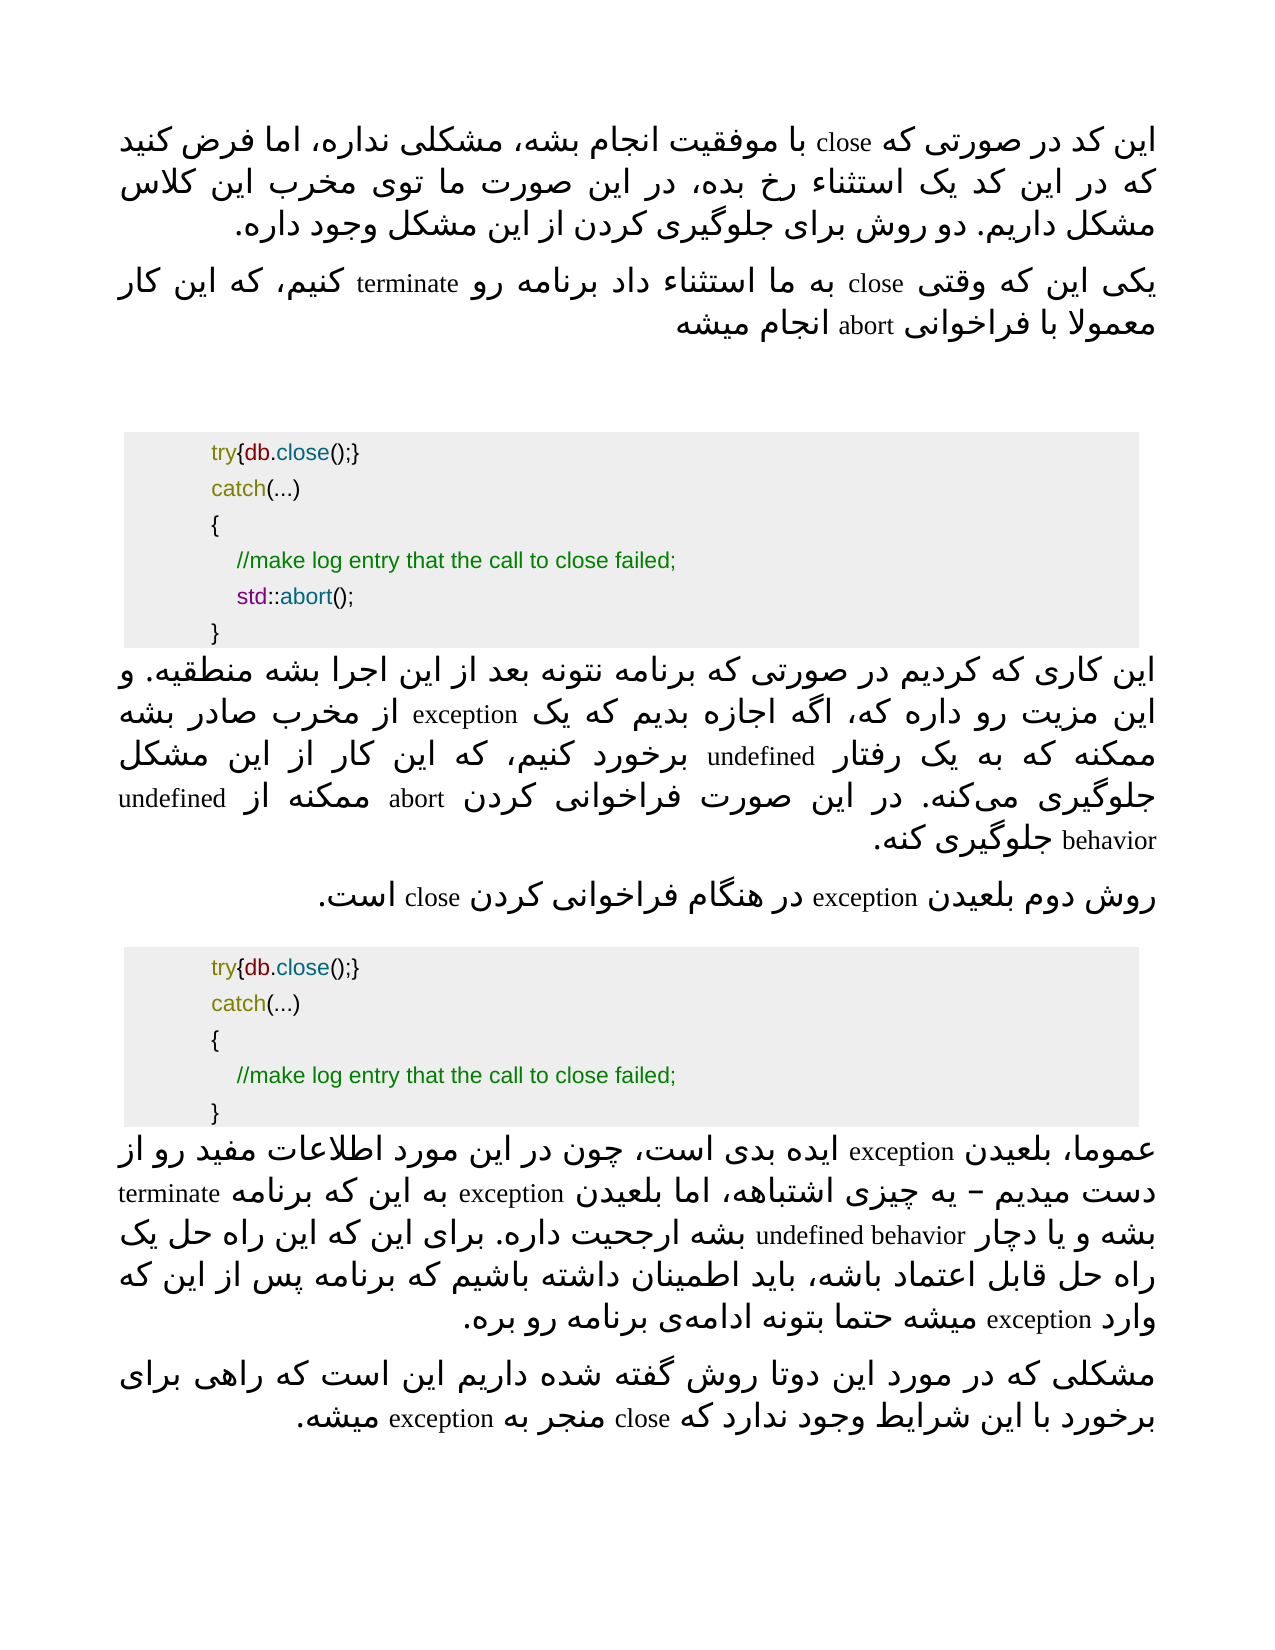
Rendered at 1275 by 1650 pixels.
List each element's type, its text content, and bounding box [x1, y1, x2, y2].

text //make log entry that the call to close failed; [124, 540, 1139, 576]
text عموما، بلعیدن exception ایده بدی است، چون در این مورد اطلاعات مفید رو از دست میدیم – یه چیزی اشتباهه، اما بلعیدن exception به این که برنامه terminate بشه و یا دچار undefined behavior بشه ارجحیت داره. برای این که این راه حل یک راه حل قابل اعتماد باشه، باید اطمینان داشته باشیم که برنامه پس از این که وارد exception میشه حتما بتونه ادامه‌ی برنامه رو بره. [118, 1127, 1157, 1337]
text } [124, 1091, 1139, 1127]
text try{db.close();} [124, 947, 1139, 983]
text { [124, 504, 1139, 540]
text try{db.close();} [124, 432, 1139, 468]
text } [124, 612, 1139, 648]
text catch(...) [124, 983, 1139, 1019]
text یکی این که وقتی close به ما استثناء داد برنامه رو terminate کنیم، که این کار معمولا با فراخوانی abort انجام میشه [118, 259, 1157, 343]
text این کد در صورتی که close با موفقیت انجام بشه، مشکلی نداره، اما فرض کنید که در این کد یک استثناء رخ بده، در این صورت ما توی مخرب این کلاس مشکل داریم. دو روش برای جلوگیری کردن از این مشکل وجود داره. [118, 118, 1157, 244]
text //make log entry that the call to close failed; [124, 1055, 1139, 1091]
text std::abort(); [124, 576, 1139, 612]
text { [124, 1019, 1139, 1055]
text روش دوم بلعیدن exception در هنگام فراخوانی کردن close است. [118, 872, 1157, 914]
text این کاری که کردیم در صورتی که برنامه نتونه بعد از این اجرا بشه منطقیه. و این مزیت رو داره که، اگه اجازه بدیم که یک exception از مخرب صادر بشه ممکنه که به یک رفتار undefined برخورد کنیم، که این کار از این مشکل جلوگیری می‌کنه. در این صورت فراخوانی کردن abort ممکنه از undefined behavior جلوگیری کنه. [118, 648, 1157, 858]
text catch(...) [124, 468, 1139, 504]
text مشکلی که در مورد این دوتا روش گفته شده داریم این است که راهی برای برخورد با این شرایط وجود ندارد که close منجر به exception میشه. [118, 1352, 1157, 1436]
